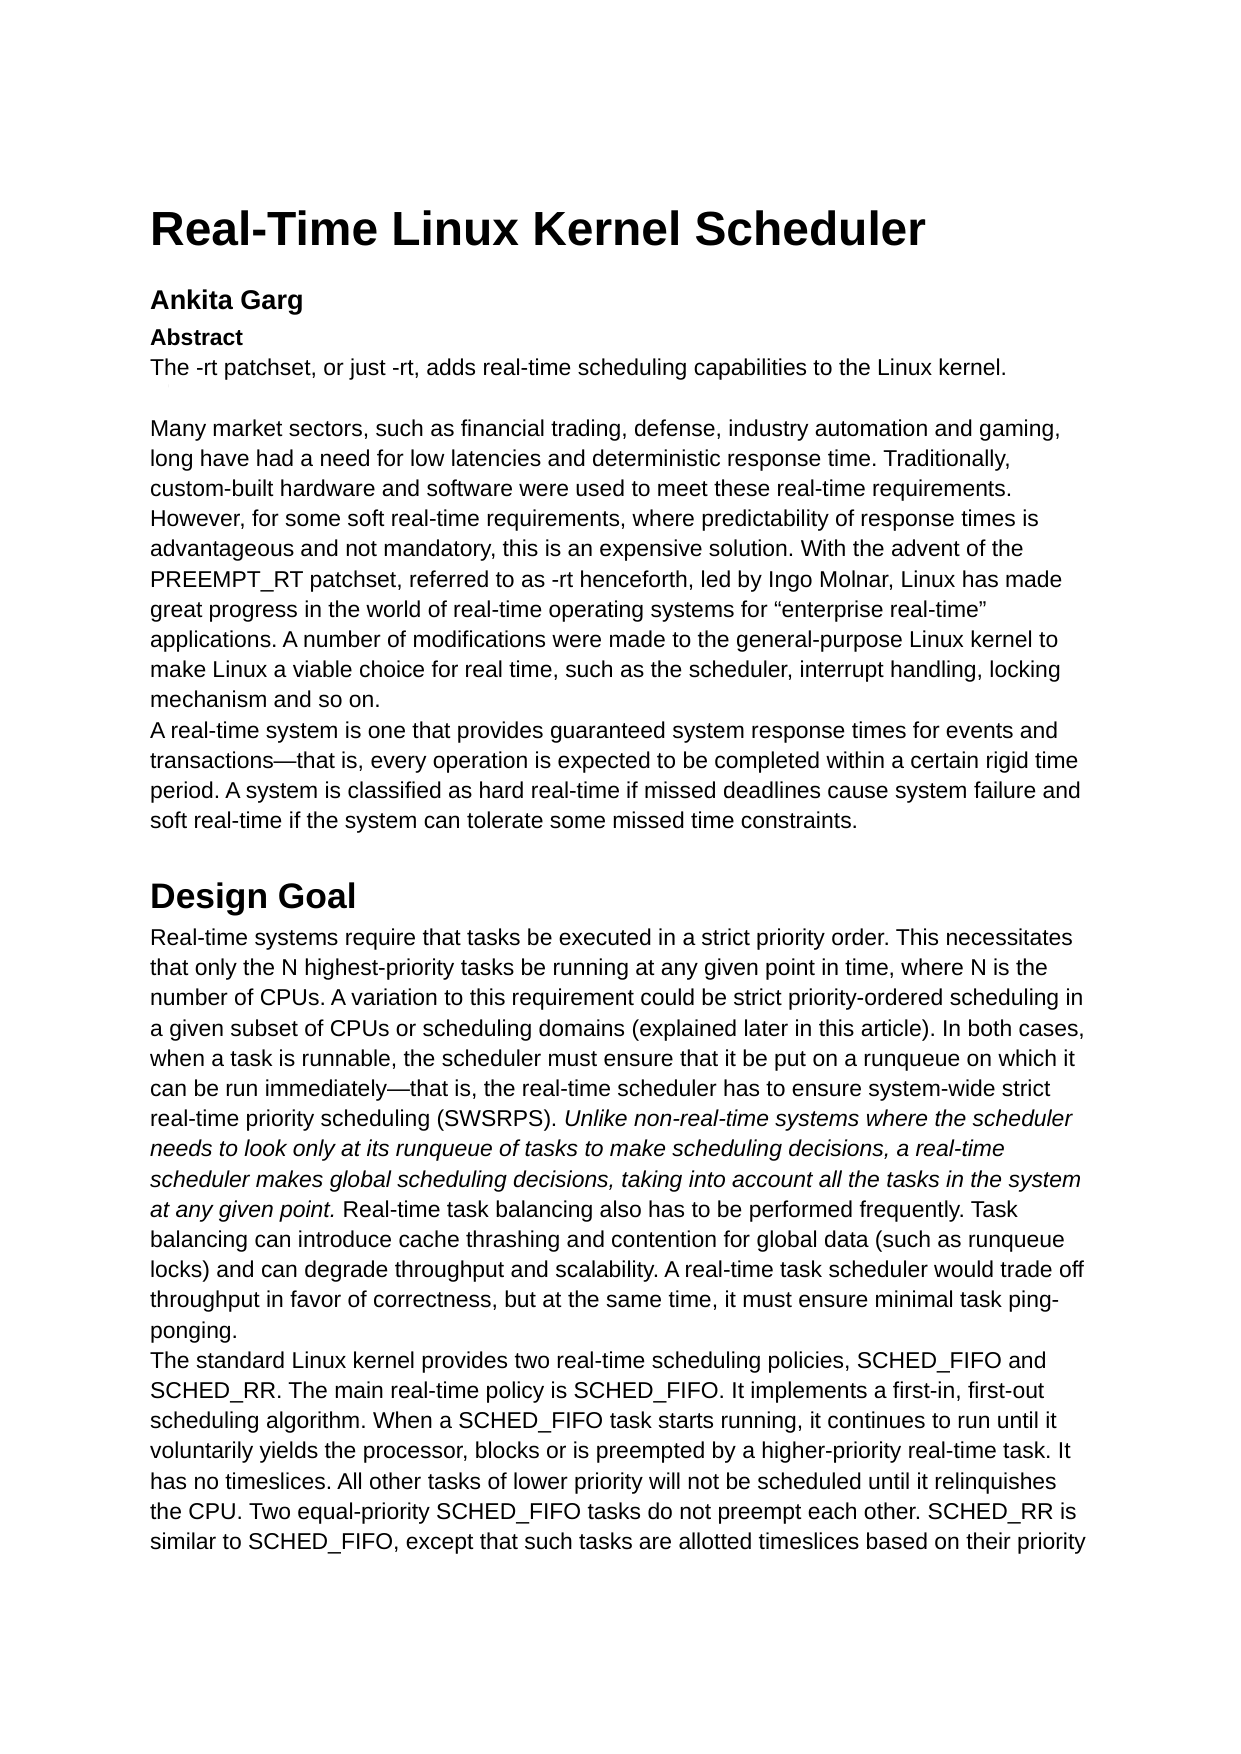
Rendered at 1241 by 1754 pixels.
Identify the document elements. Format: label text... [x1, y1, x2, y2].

text Abstract [150, 324, 1090, 350]
subtitle Design Goal [150, 875, 1090, 916]
text Real-time systems require that tasks be executed in a strict priority order. This necessitates that only the N highest-priority tasks be running at any given point in time, where N is the number of CPUs. A variation to this requirement could be strict priority-ordered scheduling in a given subset of CPUs or scheduling domains (explained later in this article). In both cases, when a task is runnable, the scheduler must ensure that it be put on a runqueue on which it can be run immediately—that is, the real-time scheduler has to ensure system-wide strict real-time priority scheduling (SWSRPS). Unlike non-real-time systems where the scheduler needs to look only at its runqueue of tasks to make scheduling decisions, a real-time scheduler makes global scheduling decisions, taking into account all the tasks in the system at any given point. Real-time task balancing also has to be performed frequently. Task balancing can introduce cache thrashing and contention for global data (such as runqueue locks) and can degrade throughput and scalability. A real-time task scheduler would trade off throughput in favor of correctness, but at the same time, it must ensure minimal task ping-ponging. [150, 924, 1090, 1343]
text A real-time system is one that provides guaranteed system response times for events and transactions—that is, every operation is expected to be completed within a certain rigid time period. A system is classified as hard real-time if missed deadlines cause system failure and soft real-time if the system can tolerate some missed time constraints. [150, 717, 1090, 833]
text Many market sectors, such as financial trading, defense, industry automation and gaming, long have had a need for low latencies and deterministic response time. Traditionally, custom-built hardware and software were used to meet these real-time requirements. However, for some soft real-time requirements, where predictability of response times is advantageous and not mandatory, this is an expensive solution. With the advent of the PREEMPT_RT patchset, referred to as -rt henceforth, led by Ingo Molnar, Linux has made great progress in the world of real-time operating systems for “enterprise real-time” applications. A number of modifications were made to the general-purpose Linux kernel to make Linux a viable choice for real time, such as the scheduler, interrupt handling, locking mechanism and so on. [150, 414, 1090, 713]
subtitle Real-Time Linux Kernel Scheduler [150, 200, 1090, 255]
text The -rt patchset, or just -rt, adds real-time scheduling capabilities to the Linux kernel. [150, 354, 1090, 380]
text The standard Linux kernel provides two real-time scheduling policies, SCHED_FIFO and SCHED_RR. The main real-time policy is SCHED_FIFO. It implements a first-in, first-out scheduling algorithm. When a SCHED_FIFO task starts running, it continues to run until it voluntarily yields the processor, blocks or is preempted by a higher-priority real-time task. It has no timeslices. All other tasks of lower priority will not be scheduled until it relinquishes the CPU. Two equal-priority SCHED_FIFO tasks do not preempt each other. SCHED_RR is similar to SCHED_FIFO, except that such tasks are allotted timeslices based on their priority [150, 1347, 1090, 1554]
subtitle Ankita Garg [150, 284, 1090, 316]
